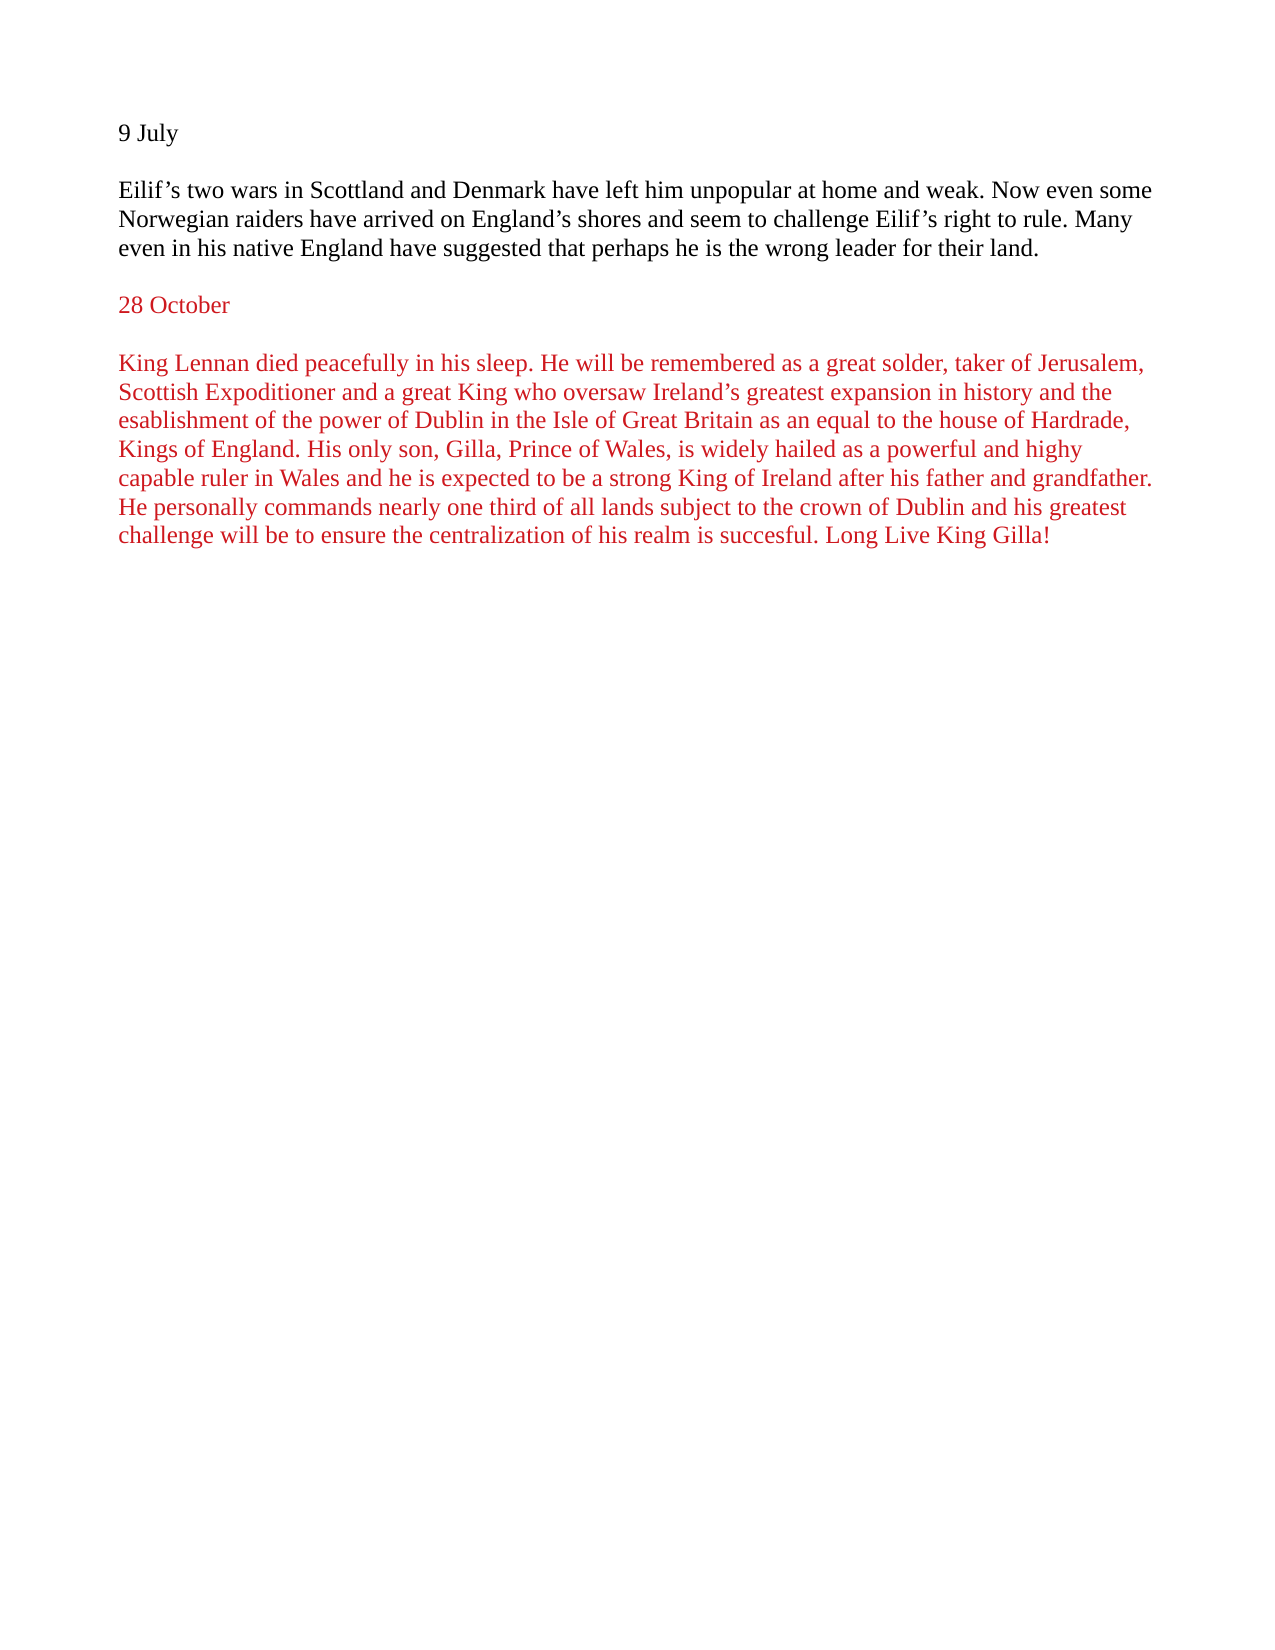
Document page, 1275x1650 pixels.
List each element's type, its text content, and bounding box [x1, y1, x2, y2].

text 28 October [118, 291, 1157, 319]
text 9 July [118, 118, 1157, 147]
text Eilif’s two wars in Scottland and Denmark have left him unpopular at home and weak. Now even some Norwegian raiders have arrived on England’s shores and seem to challenge Eilif’s right to rule. Many even in his native England have suggested that perhaps he is the wrong leader for their land. [118, 176, 1157, 262]
text King Lennan died peacefully in his sleep. He will be remembered as a great solder, taker of Jerusalem, Scottish Expoditioner and a great King who oversaw Ireland’s greatest expansion in history and the esablishment of the power of Dublin in the Isle of Great Britain as an equal to the house of Hardrade, Kings of England. His only son, Gilla, Prince of Wales, is widely hailed as a powerful and highy capable ruler in Wales and he is expected to be a strong King of Ireland after his father and grandfather. He personally commands nearly one third of all lands subject to the crown of Dublin and his greatest challenge will be to ensure the centralization of his realm is succesful. Long Live King Gilla! [118, 348, 1157, 549]
